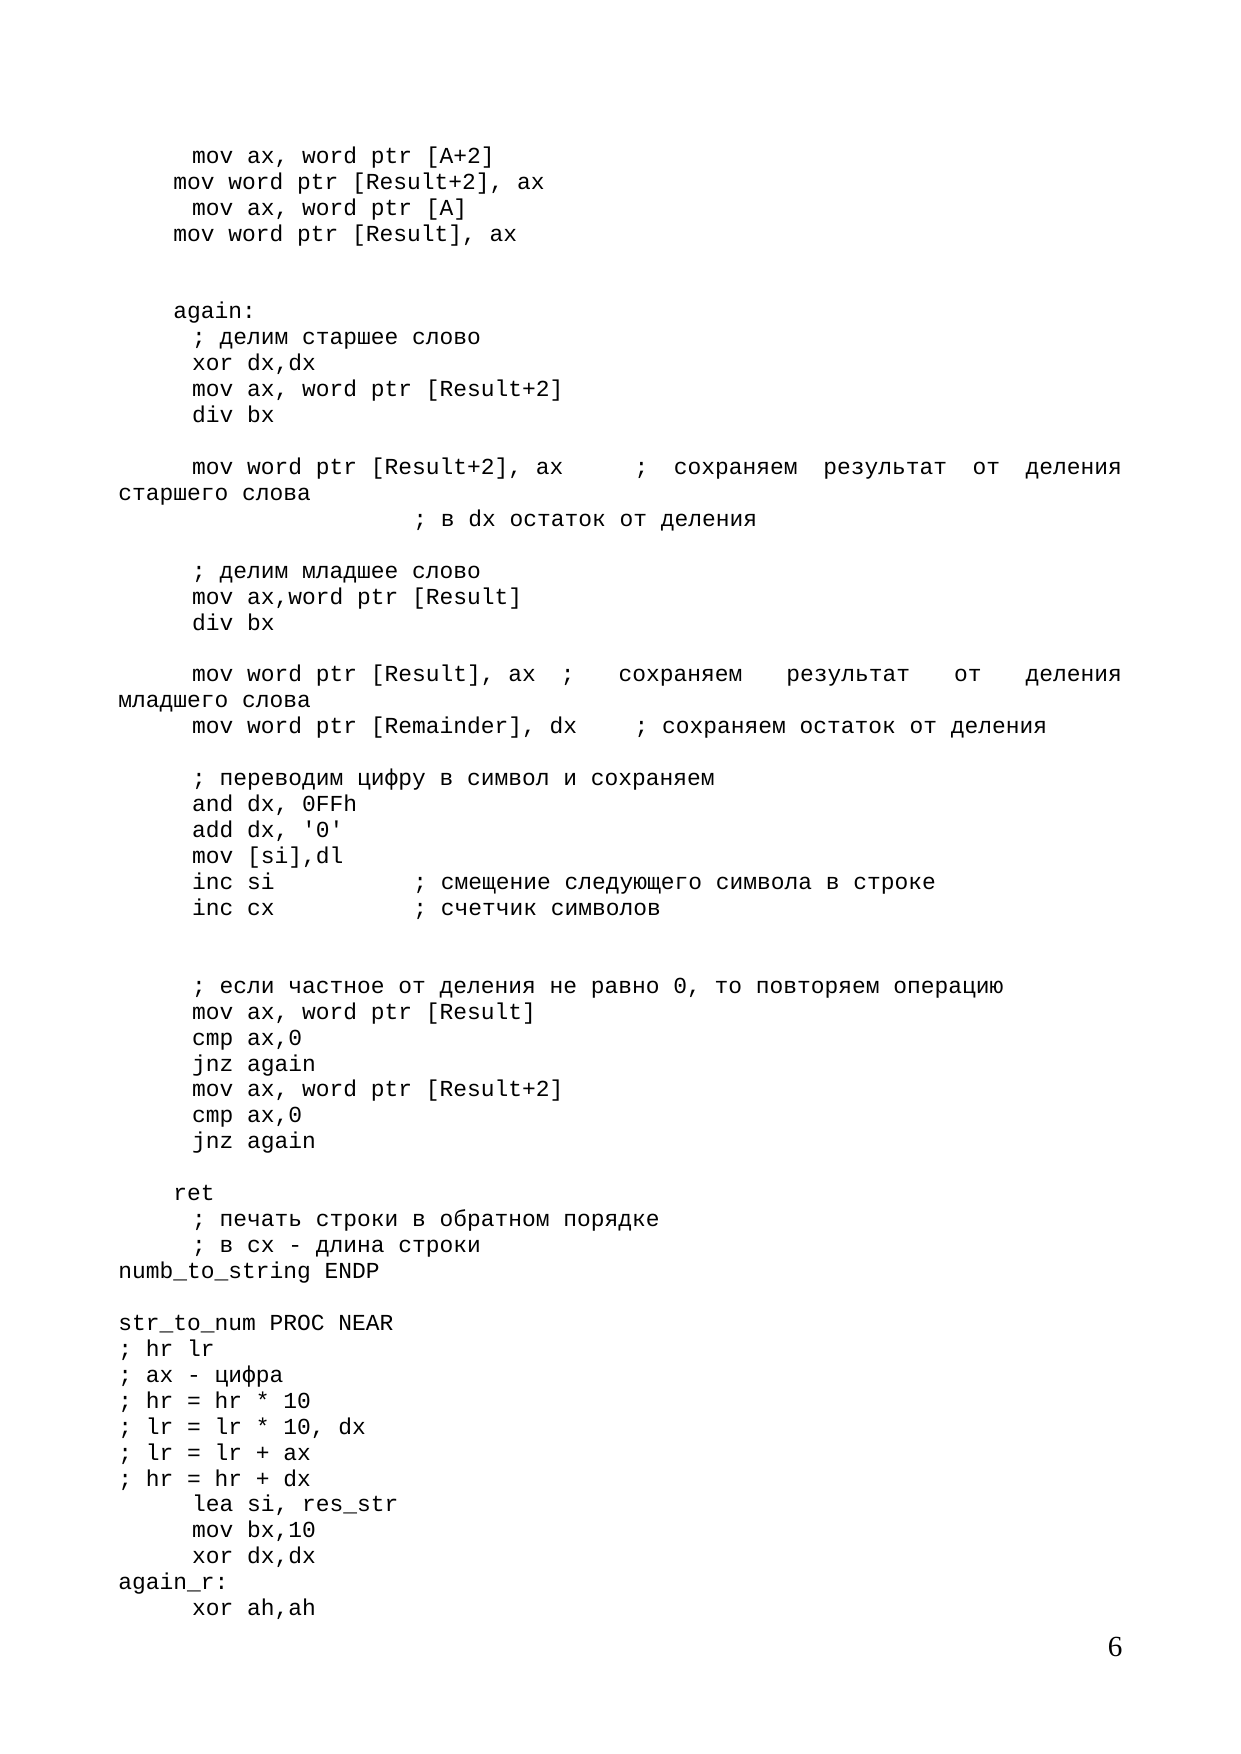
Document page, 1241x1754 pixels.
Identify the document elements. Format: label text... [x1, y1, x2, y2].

text ; переводим цифру в символ и сохраняем [118, 767, 1122, 792]
text mov word ptr [Result], ax ; сохраняем результат от деления младшего слова [118, 663, 1122, 715]
text mov ax,word ptr [Result] [118, 585, 1122, 611]
text numb_to_string ENDP [118, 1259, 1122, 1285]
text ; hr lr [118, 1337, 1122, 1363]
text mov ax, word ptr [A] [118, 196, 1122, 222]
text jnz again [118, 1052, 1122, 1078]
text inc cx ; счетчик символов [118, 896, 1122, 922]
text ; ax - цифра [118, 1363, 1122, 1389]
text lea si, res_str [118, 1493, 1122, 1519]
text mov ax, word ptr [Result+2] [118, 377, 1122, 403]
text str_to_num PROC NEAR [118, 1311, 1122, 1337]
text add dx, '0' [118, 818, 1122, 844]
text ; в cx - длина строки [118, 1233, 1122, 1259]
text div bx [118, 403, 1122, 429]
text xor dx,dx [118, 1545, 1122, 1571]
text mov word ptr [Remainder], dx ; сохраняем остаток от деления [118, 715, 1122, 741]
text ; делим старшее слово [118, 326, 1122, 352]
text mov word ptr [Result+2], ax ; сохраняем результат от деления старшего слова [118, 455, 1122, 507]
text ; hr = hr + dx [118, 1467, 1122, 1493]
text mov ax, word ptr [A+2] [118, 144, 1122, 170]
text div bx [118, 611, 1122, 637]
text mov word ptr [Result], ax [118, 222, 1122, 248]
text xor dx,dx [118, 352, 1122, 377]
text ret [118, 1182, 1122, 1207]
text and dx, 0FFh [118, 792, 1122, 818]
text mov ax, word ptr [Result+2] [118, 1078, 1122, 1104]
text mov bx,10 [118, 1519, 1122, 1545]
text xor ah,ah [118, 1597, 1122, 1622]
text cmp ax,0 [118, 1104, 1122, 1130]
text ; lr = lr + ax [118, 1441, 1122, 1467]
text ; в dx остаток от деления [118, 507, 1122, 533]
text ; если частное от деления не равно 0, то повторяем операцию [118, 974, 1122, 1000]
text mov ax, word ptr [Result] [118, 1000, 1122, 1026]
text inc si ; смещение следующего символа в строке [118, 870, 1122, 896]
text again: [118, 300, 1122, 326]
text mov word ptr [Result+2], ax [118, 170, 1122, 196]
text jnz again [118, 1130, 1122, 1156]
text again_r: [118, 1571, 1122, 1597]
text ; lr = lr * 10, dx [118, 1415, 1122, 1441]
text ; печать строки в обратном порядке [118, 1207, 1122, 1233]
text ; делим младшее слово [118, 559, 1122, 585]
text mov [si],dl [118, 844, 1122, 870]
text ; hr = hr * 10 [118, 1389, 1122, 1415]
text cmp ax,0 [118, 1026, 1122, 1052]
